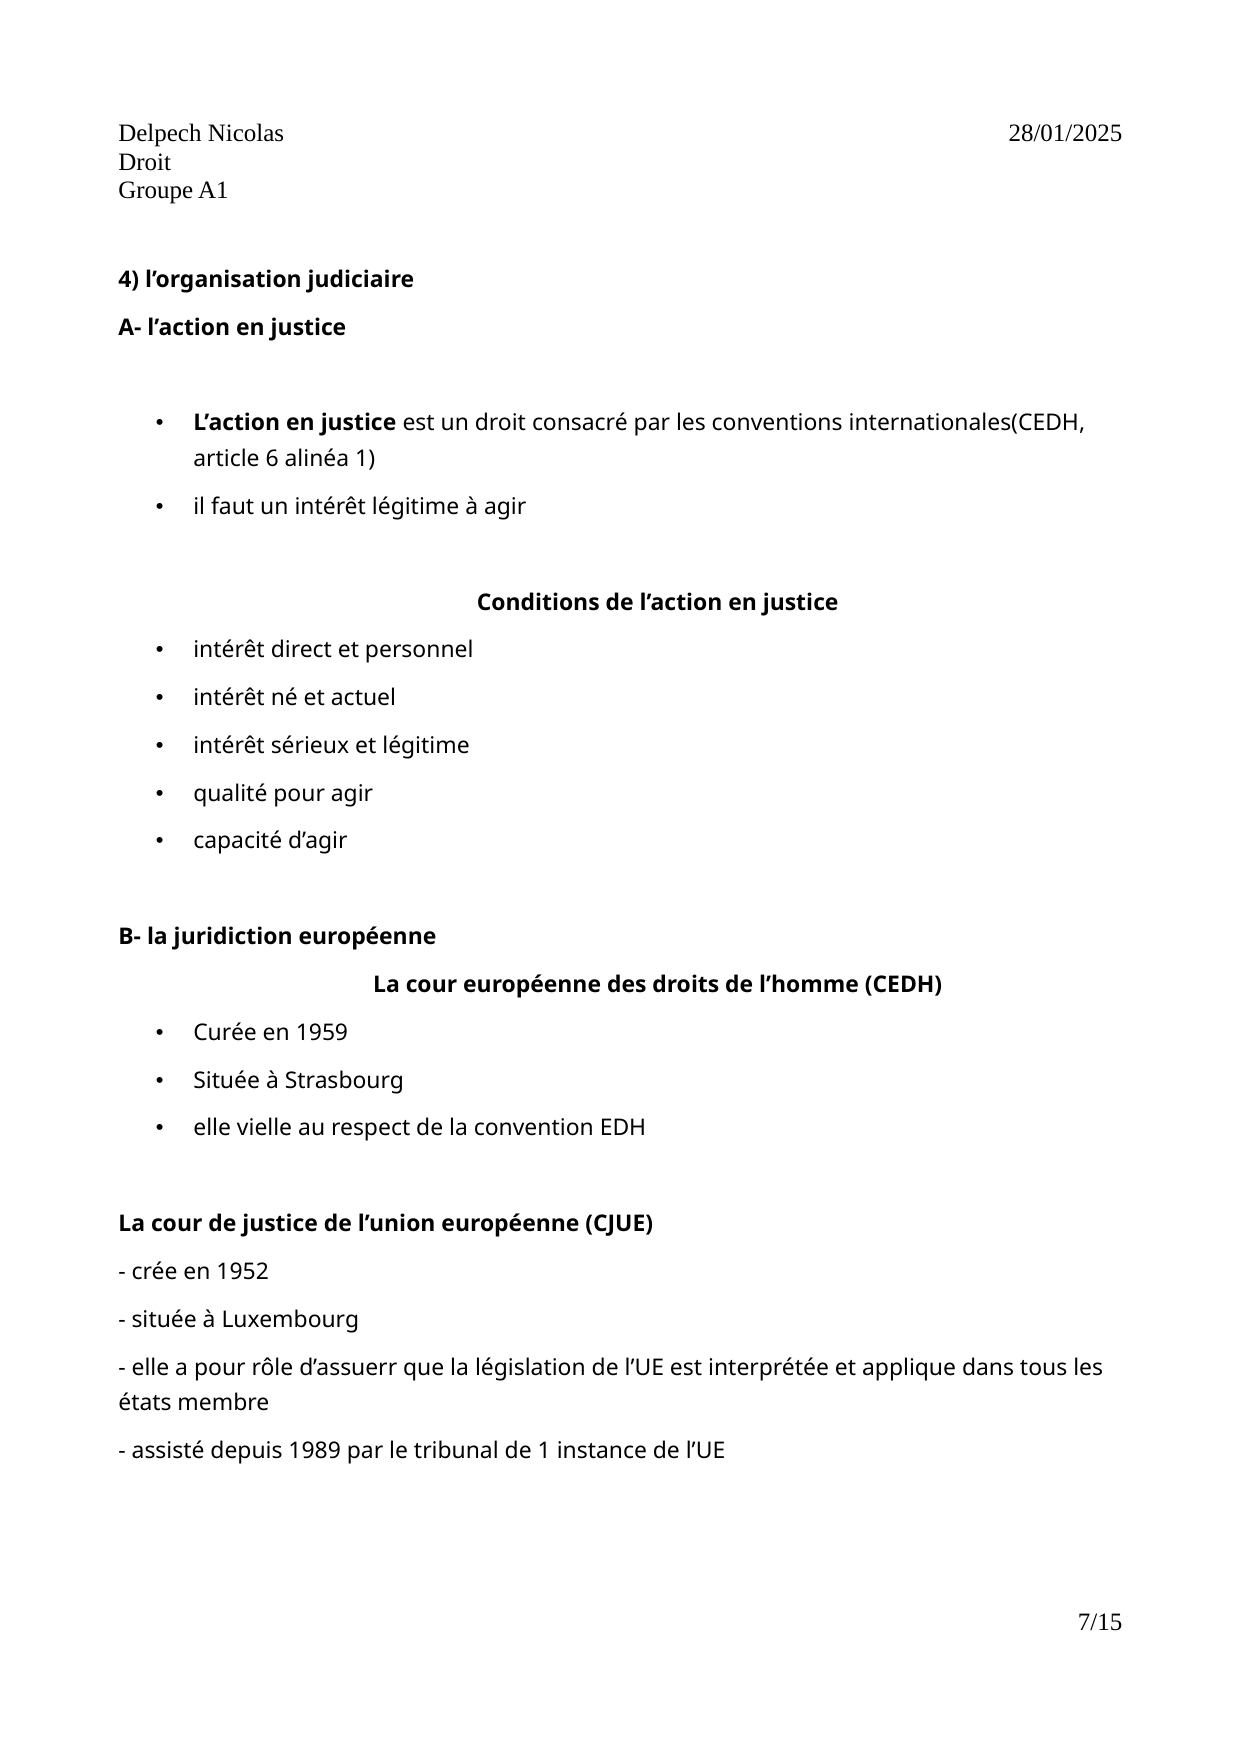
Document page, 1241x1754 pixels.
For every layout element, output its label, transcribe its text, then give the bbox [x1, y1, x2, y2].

list il faut un intérêt légitime à agir [156, 490, 1122, 521]
text La cour de justice de l’union européenne (CJUE) [118, 1207, 1122, 1238]
list Curée en 1959 [156, 1016, 1122, 1047]
text - crée en 1952 [118, 1255, 1122, 1286]
list La cour européenne des droits de l’homme (CEDH) [156, 968, 1122, 999]
list L’action en justice est un droit consacré par les conventions internationales(CEDH, article 6 alinéa 1) [156, 406, 1122, 473]
list Située à Strasbourg [156, 1063, 1122, 1095]
text 4) l’organisation judiciaire [118, 263, 1122, 294]
list elle vielle au respect de la convention EDH [156, 1111, 1122, 1143]
list intérêt direct et personnel [156, 633, 1122, 664]
list capacité d’agir [156, 824, 1122, 856]
text B- la juridiction européenne [118, 920, 1122, 951]
list qualité pour agir [156, 777, 1122, 808]
list intérêt né et actuel [156, 681, 1122, 712]
text - assisté depuis 1989 par le tribunal de 1 instance de l’UE [118, 1434, 1122, 1465]
list intérêt sérieux et légitime [156, 729, 1122, 760]
list Conditions de l’action en justice [156, 585, 1122, 617]
text - elle a pour rôle d’assuerr que la législation de l’UE est interprétée et applique dans tous les états membre [118, 1350, 1122, 1418]
text A- l’action en justice [118, 310, 1122, 342]
text - située à Luxembourg [118, 1303, 1122, 1334]
